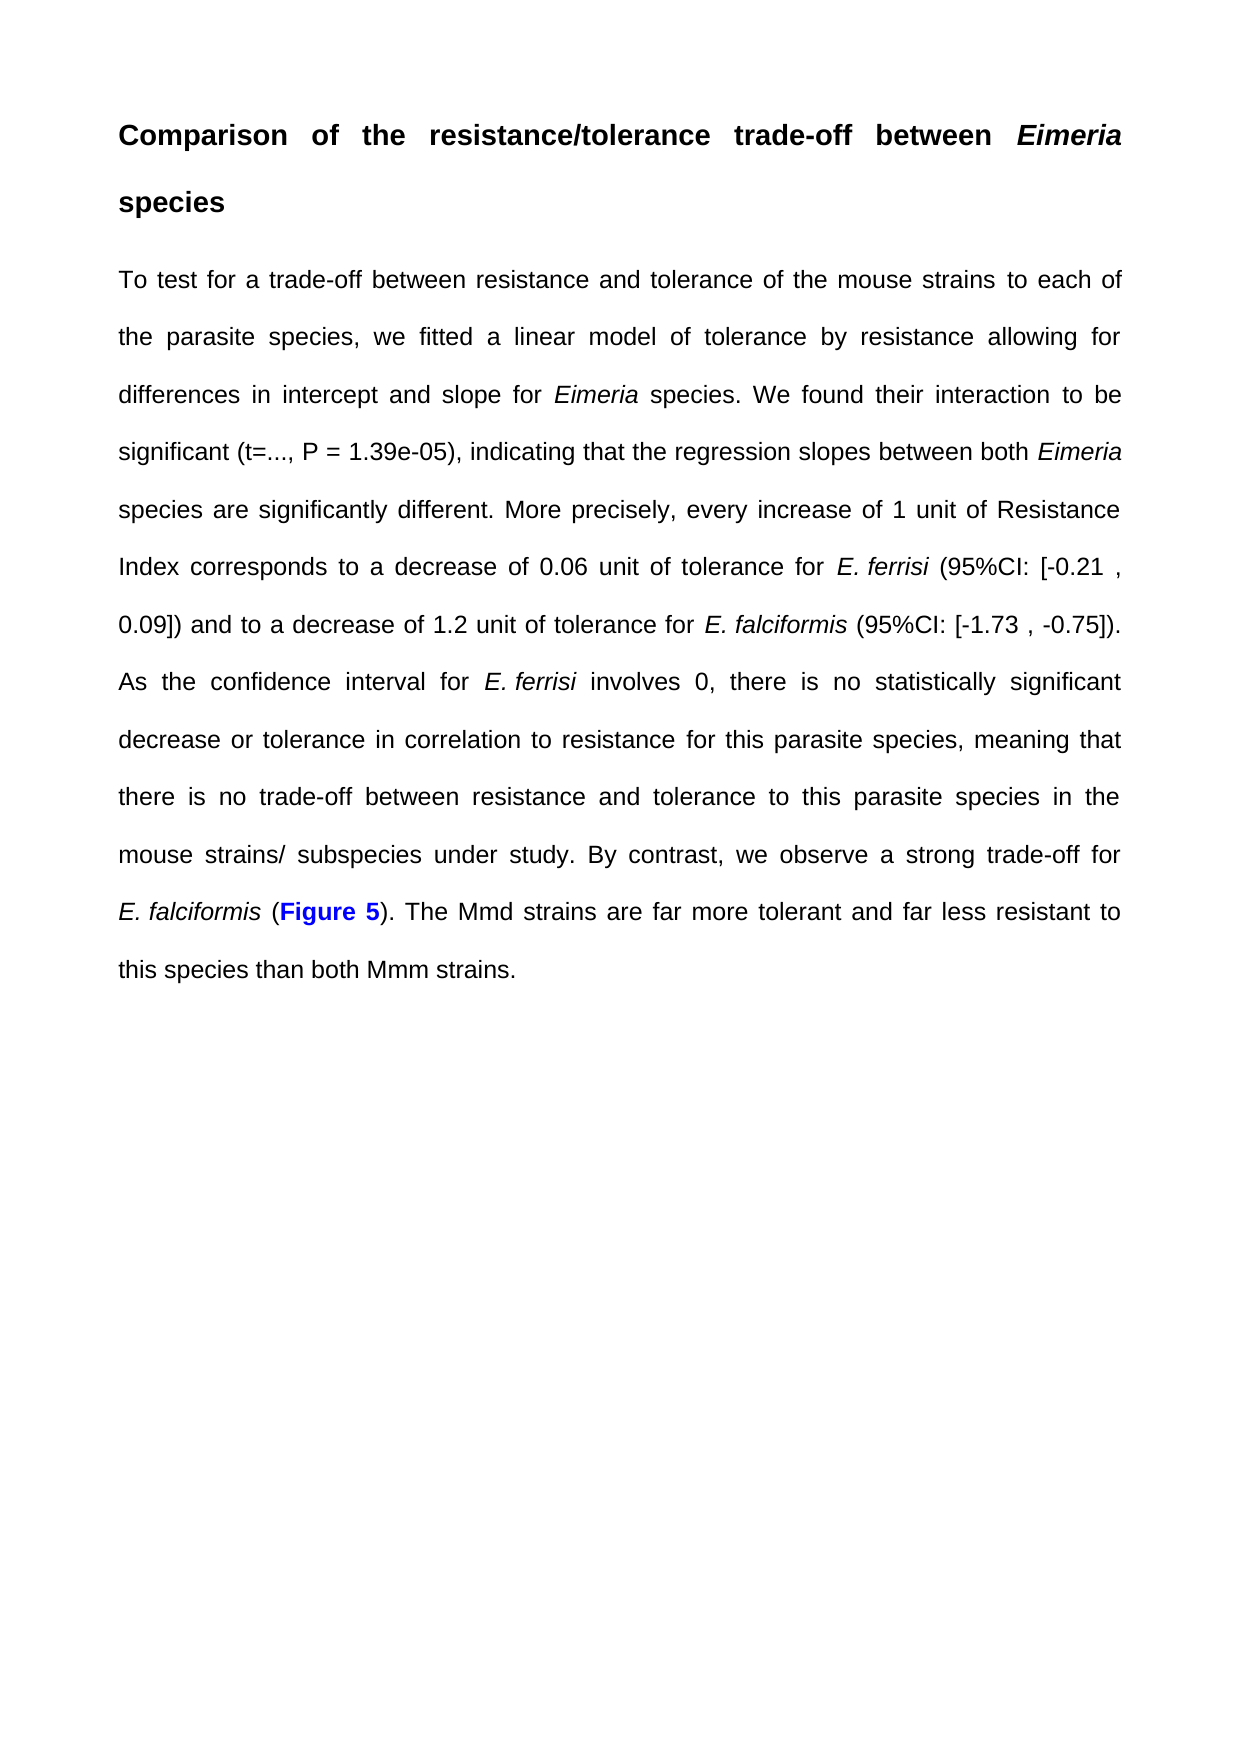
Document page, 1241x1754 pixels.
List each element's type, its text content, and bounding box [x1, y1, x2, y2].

subtitle Comparison of the resistance/tolerance trade-off between Eimeria species [118, 118, 1122, 219]
text To test for a trade-off between resistance and tolerance of the mouse strains to each of the parasite species, we fitted a linear model of tolerance by resistance allowing for differences in intercept and slope for Eimeria species. We found their interaction to be significant (t=..., P = 1.39e-05), indicating that the regression slopes between both Eimeria species are significantly different. More precisely, every increase of 1 unit of Resistance Index corresponds to a decrease of 0.06 unit of tolerance for E. ferrisi (95%CI: [-0.21 , 0.09]) and to a decrease of 1.2 unit of tolerance for E. falciformis (95%CI: [-1.73 , -0.75]). As the confidence interval for E. ferrisi involves 0, there is no statistically significant decrease or tolerance in correlation to resistance for this parasite species, meaning that there is no trade-off between resistance and tolerance to this parasite species in the mouse strains/ subspecies under study. By contrast, we observe a strong trade-off for E. falciformis (Figure 5). The Mmd strains are far more tolerant and far less resistant to this species than both Mmm strains. [118, 265, 1122, 983]
